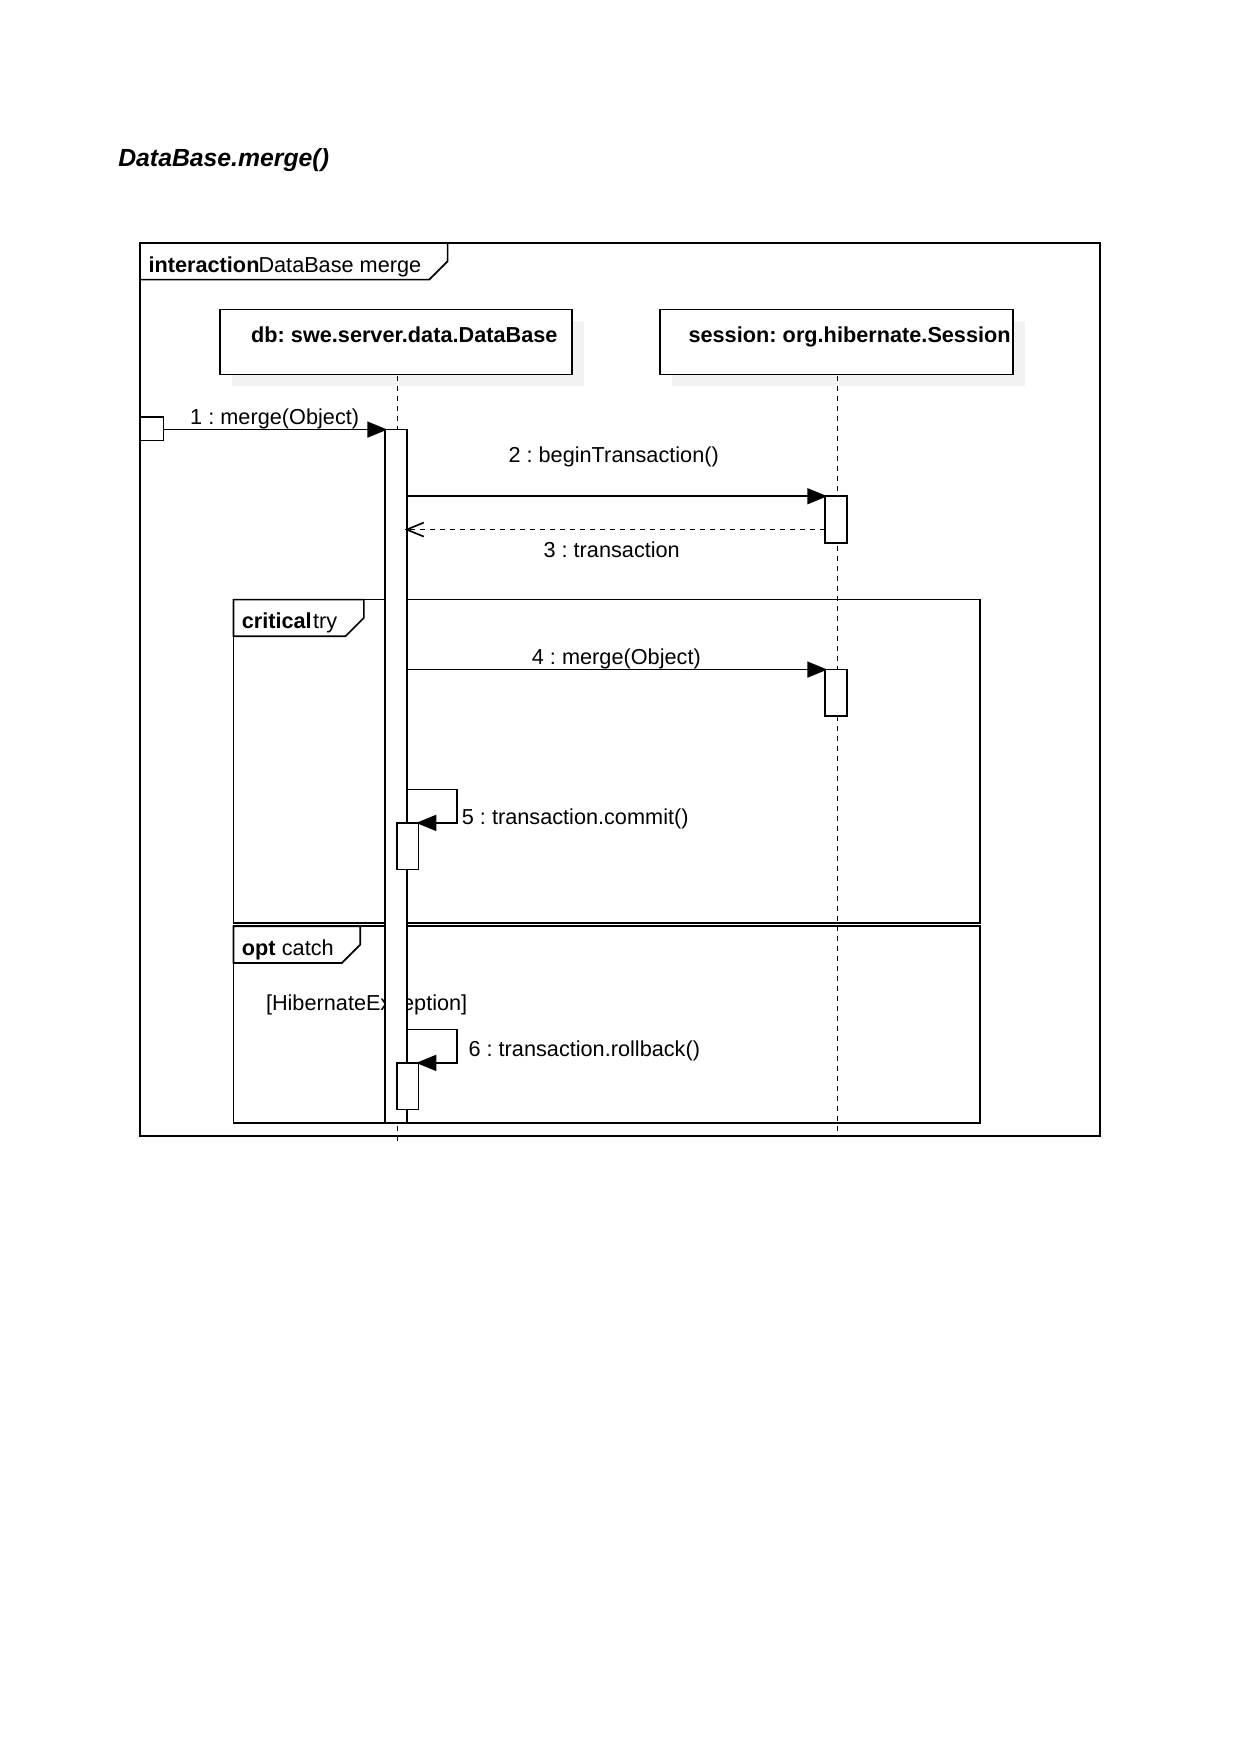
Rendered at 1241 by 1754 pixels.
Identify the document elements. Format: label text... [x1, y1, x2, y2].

subtitle DataBase.merge() [118, 143, 1122, 172]
